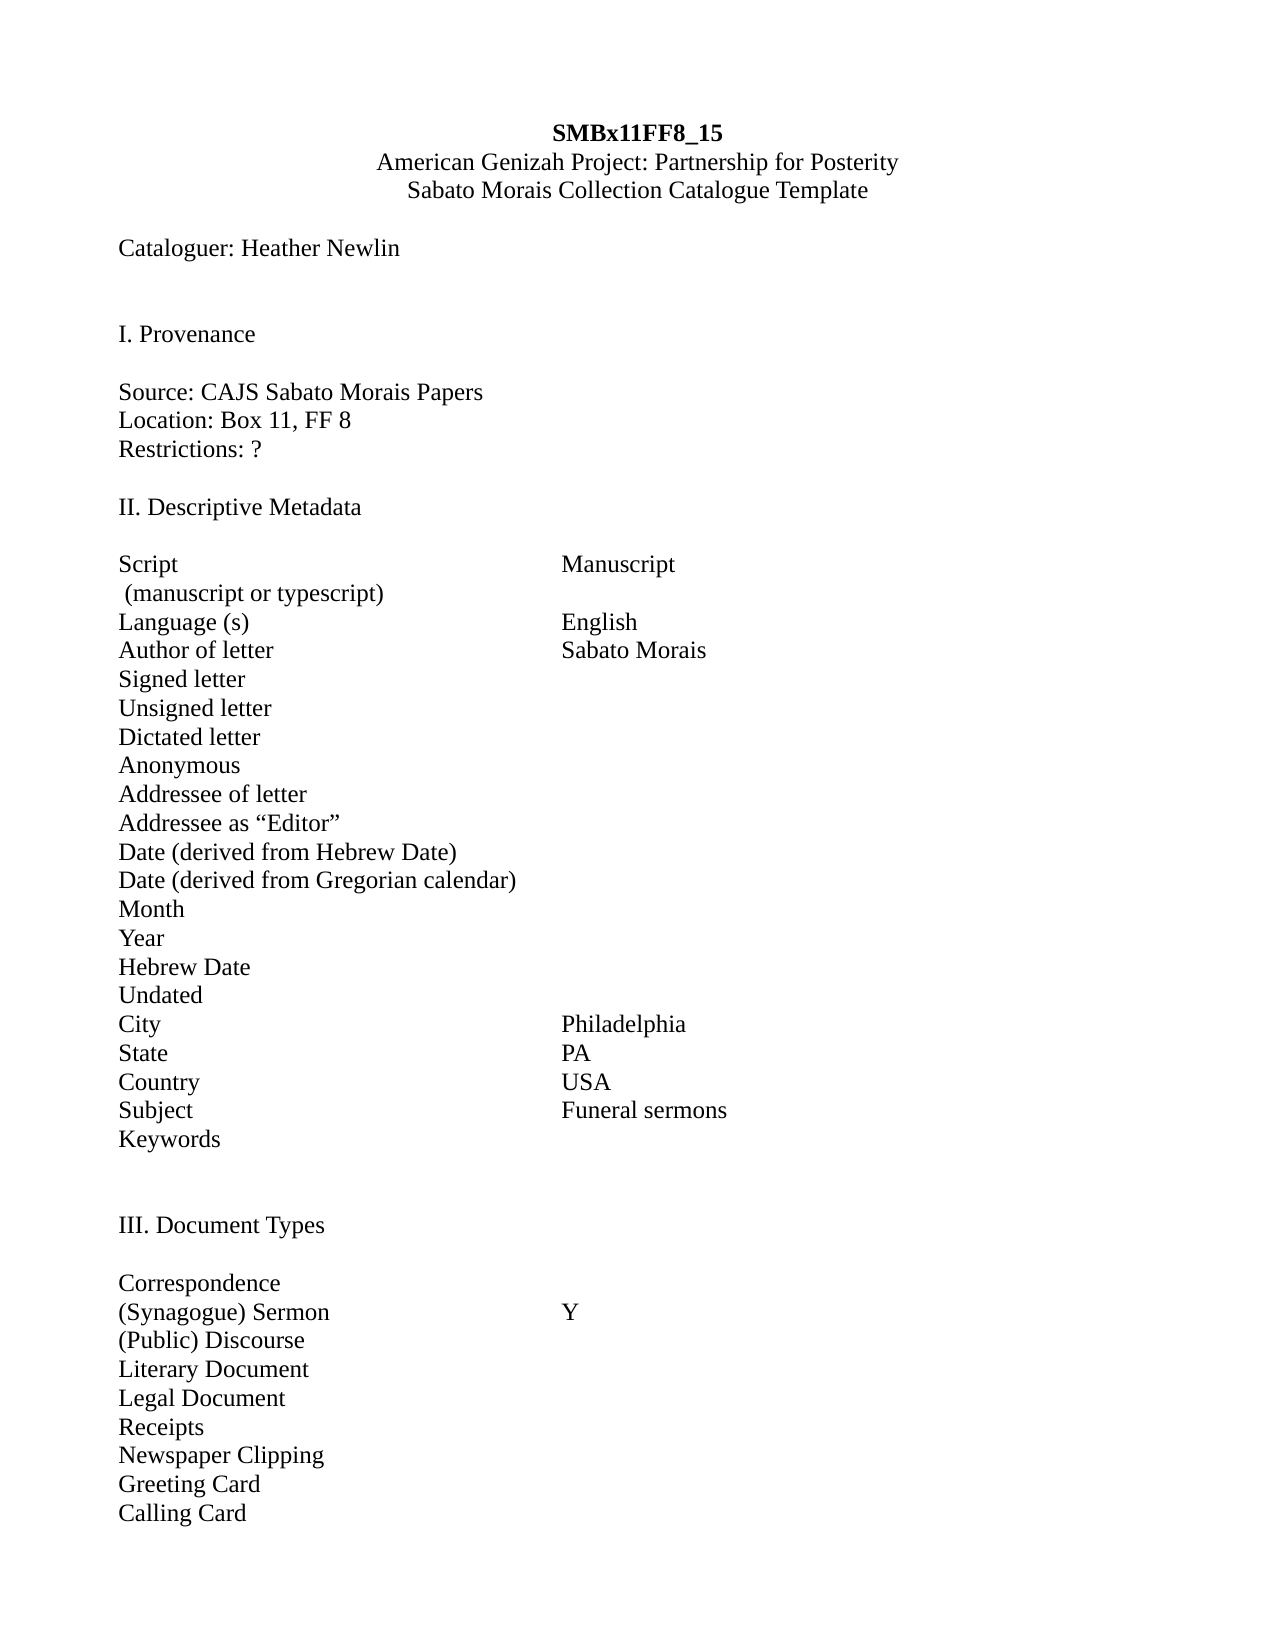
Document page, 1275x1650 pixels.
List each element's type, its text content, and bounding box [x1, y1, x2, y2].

text III. Document Types [118, 1211, 1157, 1239]
text Undated [118, 981, 1157, 1009]
text Newspaper Clipping [118, 1441, 1157, 1469]
text Subject Funeral sermons [118, 1096, 1157, 1124]
text Keywords [118, 1124, 1157, 1153]
text Country USA [118, 1067, 1157, 1096]
text Sabato Morais Collection Catalogue Template [118, 176, 1157, 204]
text Year [118, 923, 1157, 952]
text Literary Document [118, 1354, 1157, 1383]
text Hebrew Date [118, 952, 1157, 981]
text Author of letter Sabato Morais [118, 636, 1157, 664]
text II. Descriptive Metadata [118, 492, 1157, 521]
text Cataloguer: Heather Newlin [118, 233, 1157, 262]
text Signed letter [118, 664, 1157, 693]
text SMBx11FF8_15 [118, 118, 1157, 147]
text (Public) Discourse [118, 1326, 1157, 1354]
text Receipts [118, 1412, 1157, 1441]
text Language (s) English [118, 607, 1157, 636]
text Month [118, 894, 1157, 923]
text Dictated letter [118, 722, 1157, 751]
text Legal Document [118, 1383, 1157, 1412]
text Script Manuscript [118, 549, 1157, 578]
text Correspondence [118, 1268, 1157, 1297]
text City Philadelphia [118, 1009, 1157, 1038]
text Unsigned letter [118, 693, 1157, 722]
text Greeting Card [118, 1469, 1157, 1498]
text I. Provenance [118, 319, 1157, 348]
text Calling Card [118, 1498, 1157, 1527]
text Restrictions: ? [118, 434, 1157, 463]
text American Genizah Project: Partnership for Posterity [118, 147, 1157, 176]
text Date (derived from Hebrew Date) [118, 837, 1157, 866]
text Anonymous [118, 751, 1157, 779]
text (manuscript or typescript) [118, 578, 1157, 607]
text (Synagogue) Sermon Y [118, 1297, 1157, 1326]
text Source: CAJS Sabato Morais Papers [118, 377, 1157, 406]
text Addressee as “Editor” [118, 808, 1157, 837]
text Location: Box 11, FF 8 [118, 406, 1157, 434]
text State PA [118, 1038, 1157, 1067]
text Date (derived from Gregorian calendar) [118, 866, 1157, 894]
text Addressee of letter [118, 779, 1157, 808]
